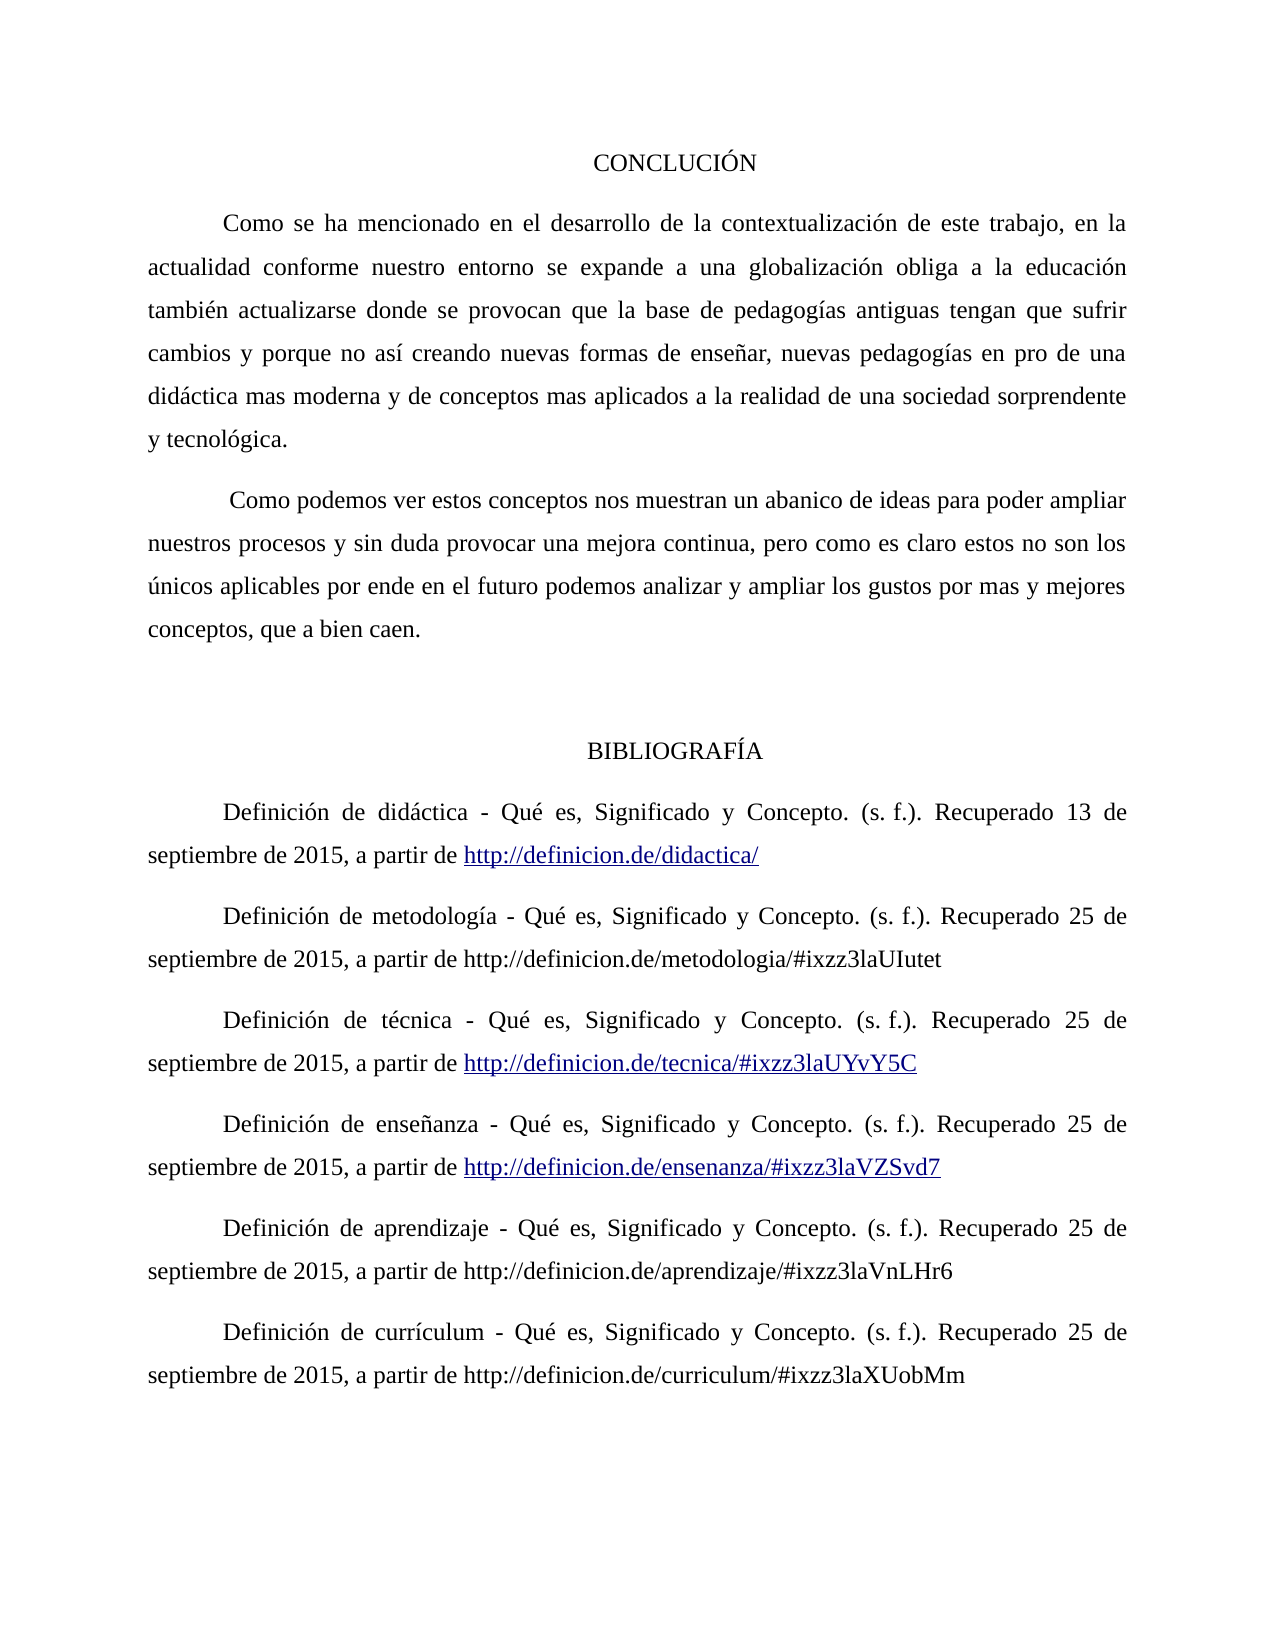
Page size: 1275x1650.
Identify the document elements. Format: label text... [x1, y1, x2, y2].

text Definición de técnica - Qué es, Significado y Concepto. (s. f.). Recuperado 25 de septiembre de 2015, a partir de http://definicion.de/tecnica/#ixzz3laUYvY5C [148, 1005, 1127, 1077]
text Como se ha mencionado en el desarrollo de la contextualización de este trabajo, en la actualidad conforme nuestro entorno se expande a una globalización obliga a la educación también actualizarse donde se provocan que la base de pedagogías antiguas tengan que sufrir cambios y porque no así creando nuevas formas de enseñar, nuevas pedagogías en pro de una didáctica mas moderna y de conceptos mas aplicados a la realidad de una sociedad sorprendente y tecnológica. [148, 208, 1127, 453]
text Como podemos ver estos conceptos nos muestran un abanico de ideas para poder ampliar nuestros procesos y sin duda provocar una mejora continua, pero como es claro estos no son los únicos aplicables por ende en el futuro podemos analizar y ampliar los gustos por mas y mejores conceptos, que a bien caen. [148, 485, 1127, 643]
text Definición de enseñanza - Qué es, Significado y Concepto. (s. f.). Recuperado 25 de septiembre de 2015, a partir de http://definicion.de/ensenanza/#ixzz3laVZSvd7 [148, 1109, 1127, 1181]
text Definición de currículum - Qué es, Significado y Concepto. (s. f.). Recuperado 25 de septiembre de 2015, a partir de http://definicion.de/curriculum/#ixzz3laXUobMm [148, 1317, 1127, 1388]
text Definición de aprendizaje - Qué es, Significado y Concepto. (s. f.). Recuperado 25 de septiembre de 2015, a partir de http://definicion.de/aprendizaje/#ixzz3laVnLHr6 [148, 1213, 1127, 1284]
text BIBLIOGRAFÍA [148, 736, 1127, 765]
text Definición de metodología - Qué es, Significado y Concepto. (s. f.). Recuperado 25 de septiembre de 2015, a partir de http://definicion.de/metodologia/#ixzz3laUIutet [148, 901, 1127, 973]
text CONCLUCIÓN [148, 148, 1127, 176]
text Definición de didáctica - Qué es, Significado y Concepto. (s. f.). Recuperado 13 de septiembre de 2015, a partir de http://definicion.de/didactica/ [148, 797, 1127, 869]
